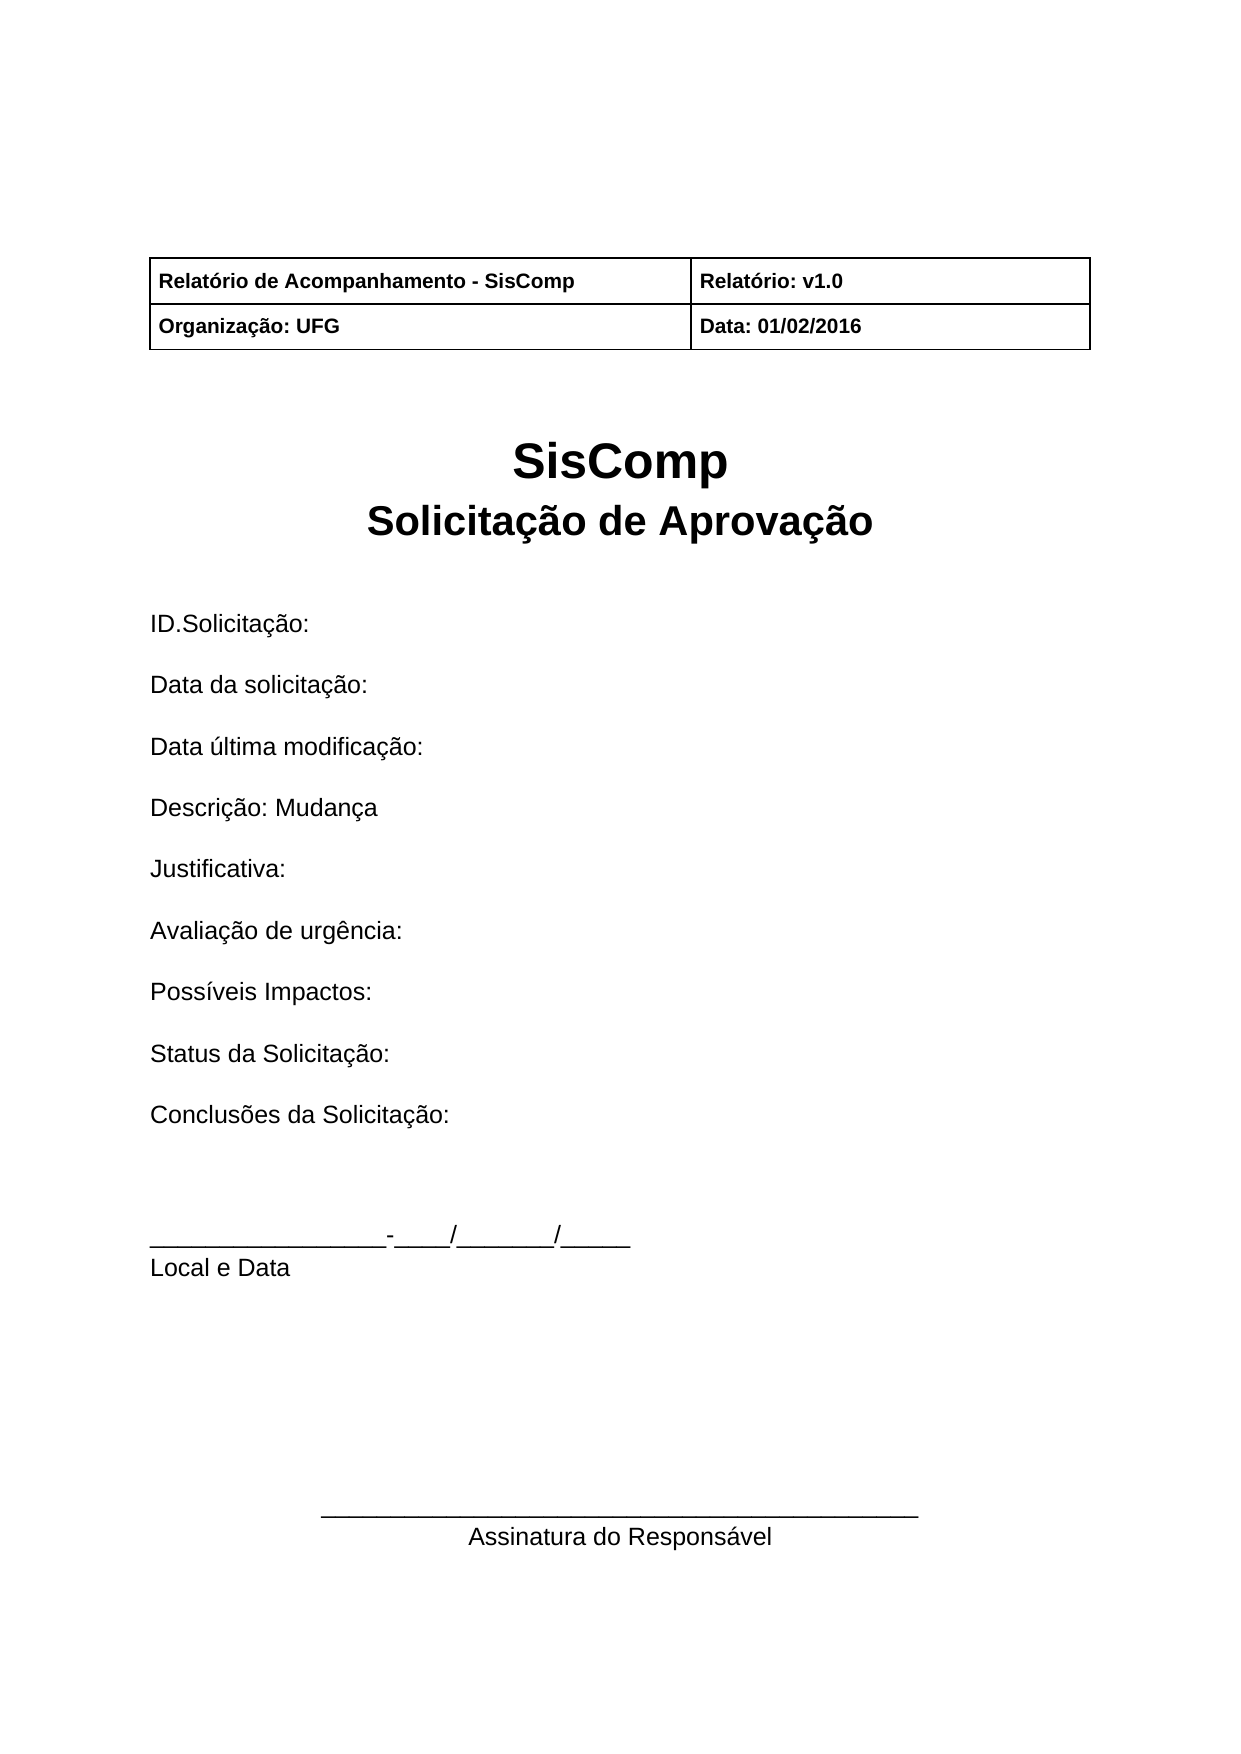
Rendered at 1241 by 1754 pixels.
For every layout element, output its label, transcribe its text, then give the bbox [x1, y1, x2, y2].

text _________________-____/_______/_____ [150, 1221, 1091, 1249]
text Avaliação de urgência: [150, 917, 1091, 945]
text Conclusões da Solicitação: [150, 1101, 1091, 1129]
text Status da Solicitação: [150, 1040, 1091, 1068]
table_cell Organização: UFG [151, 305, 690, 348]
table_cell Data: 01/02/2016 [692, 305, 1089, 348]
text Justificativa: [150, 855, 1091, 883]
text Local e Data [150, 1253, 1091, 1281]
text SisComp [150, 433, 1091, 489]
text ID.Solicitação: [150, 609, 1091, 637]
text Possíveis Impactos: [150, 978, 1091, 1006]
text Data da solicitação: [150, 671, 1091, 699]
text Data última modificação: [150, 732, 1091, 760]
text Descrição: Mudança [150, 794, 1091, 822]
table_header Relatório de Acompanhamento - SisComp [151, 259, 690, 303]
table_header Relatório: v1.0 [692, 259, 1089, 303]
text ___________________________________________ [150, 1491, 1091, 1519]
text Assinatura do Responsável [150, 1523, 1091, 1551]
text Solicitação de Aprovação [150, 497, 1091, 544]
